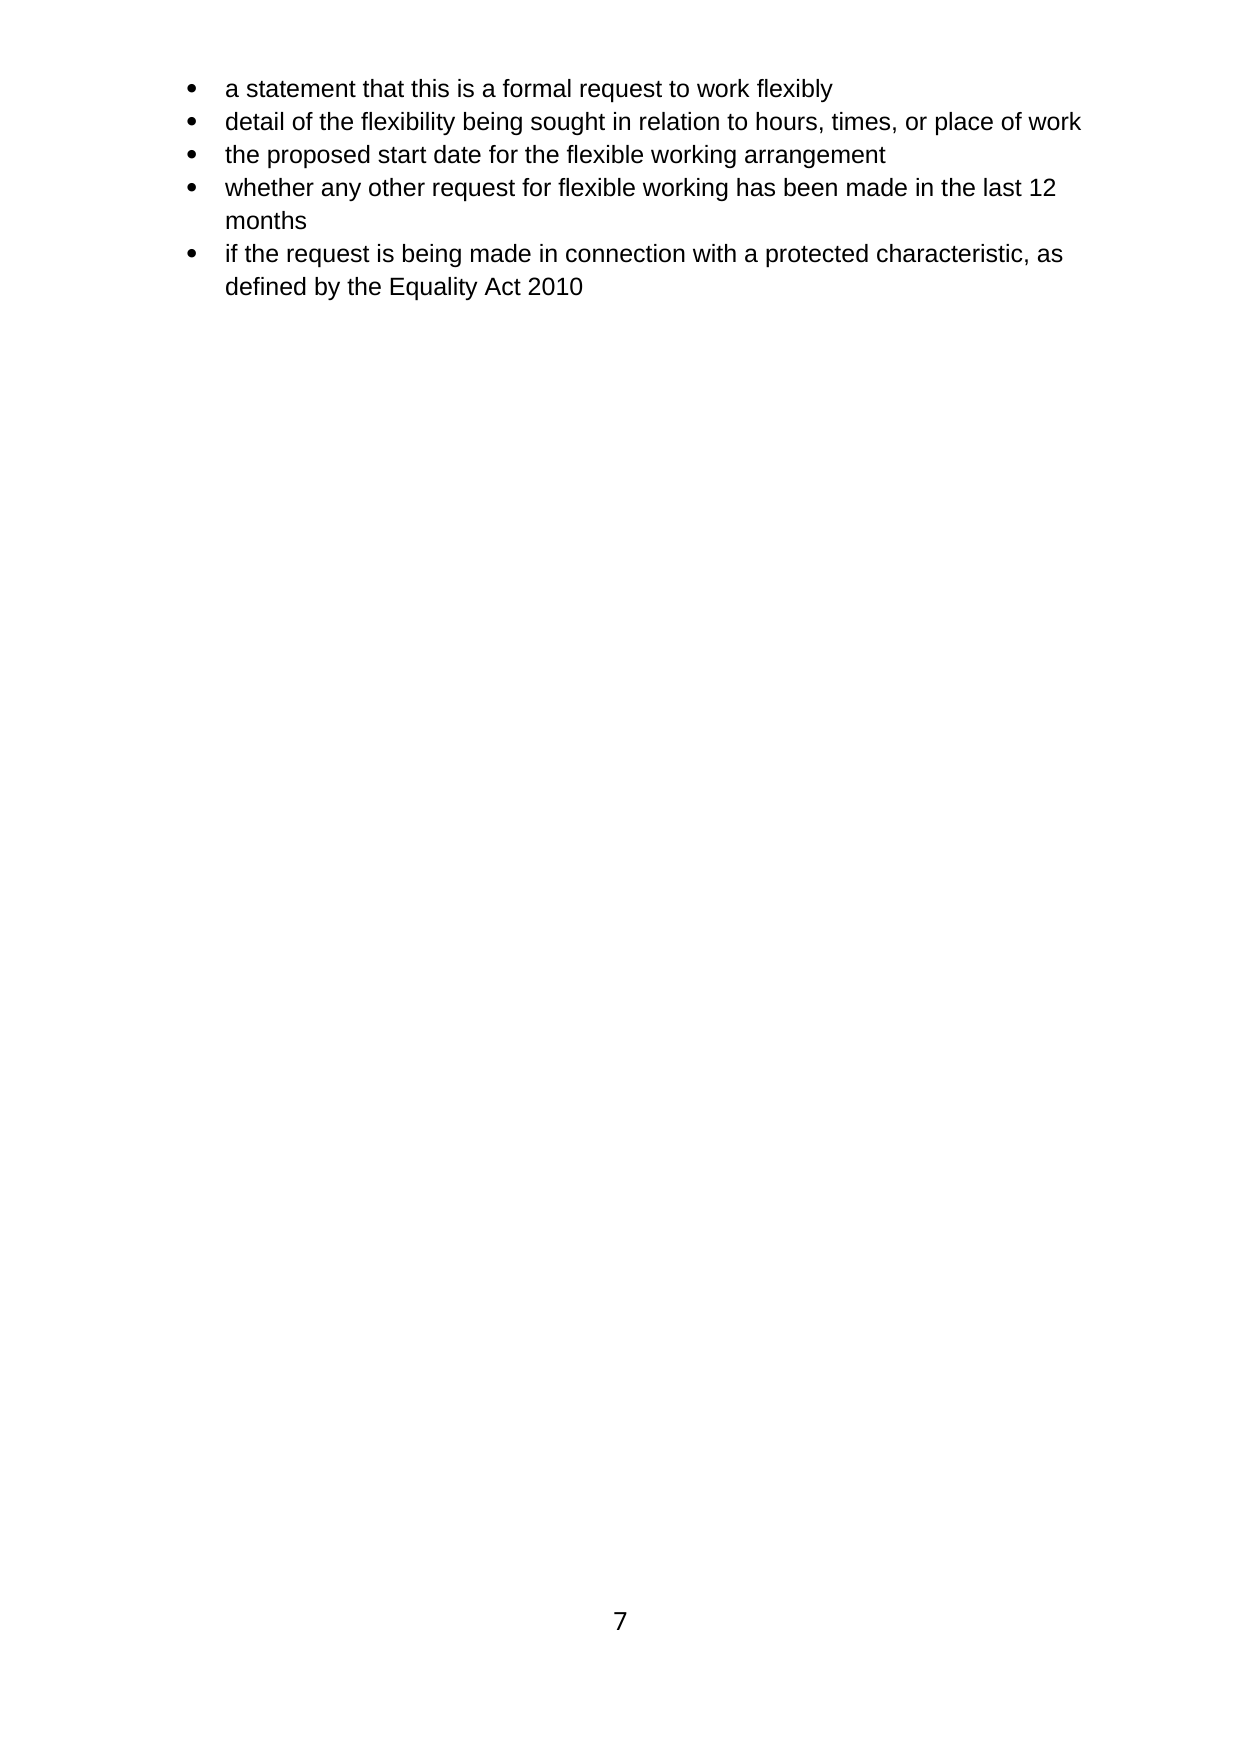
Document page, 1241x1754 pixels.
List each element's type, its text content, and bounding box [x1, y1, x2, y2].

list a statement that this is a formal request to work flexibly [187, 74, 1090, 103]
list the proposed start date for the flexible working arrangement [187, 140, 1090, 169]
list if the request is being made in connection with a protected characteristic, as defined by the Equality Act 2010 [187, 239, 1090, 301]
list detail of the flexibility being sought in relation to hours, times, or place of work [187, 107, 1090, 136]
list whether any other request for flexible working has been made in the last 12 months [187, 173, 1090, 235]
